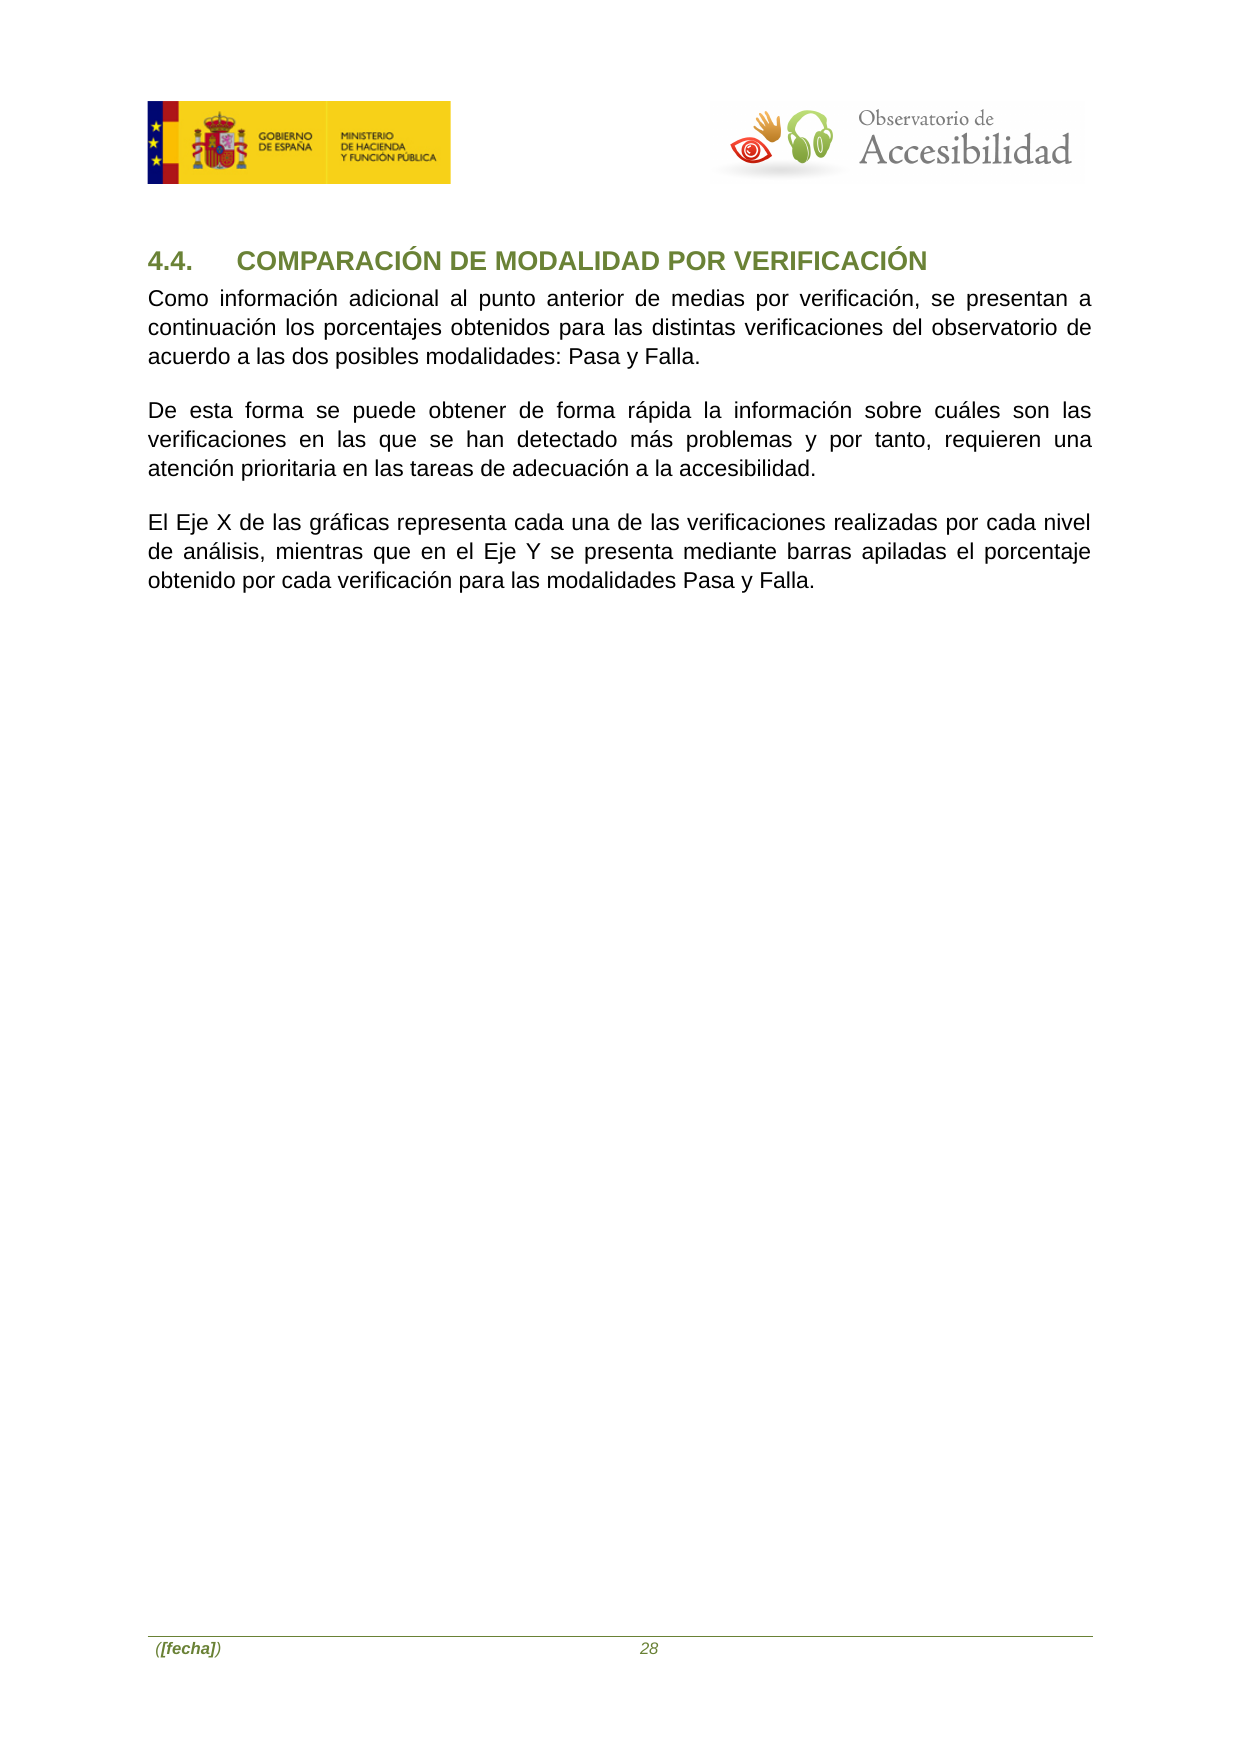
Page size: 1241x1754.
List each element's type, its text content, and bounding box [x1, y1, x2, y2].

text El Eje X de las gráficas representa cada una de las verificaciones realizadas por cada nivel de análisis, mientras que en el Eje Y se presenta mediante barras apiladas el porcentaje obtenido por cada verificación para las modalidades Pasa y Falla. [148, 509, 1092, 593]
picture [710, 101, 1086, 184]
text Como información adicional al punto anterior de medias por verificación, se presentan a continuación los porcentajes obtenidos para las distintas verificaciones del observatorio de acuerdo a las dos posibles modalidades: Pasa y Falla. [148, 285, 1092, 369]
picture [147, 101, 451, 184]
text De esta forma se puede obtener de forma rápida la información sobre cuáles son las verificaciones en las que se han detectado más problemas y por tanto, requieren una atención prioritaria en las tareas de adecuación a la accesibilidad. [148, 397, 1092, 481]
subtitle Comparación de Modalidad por Verificación [148, 245, 1092, 276]
